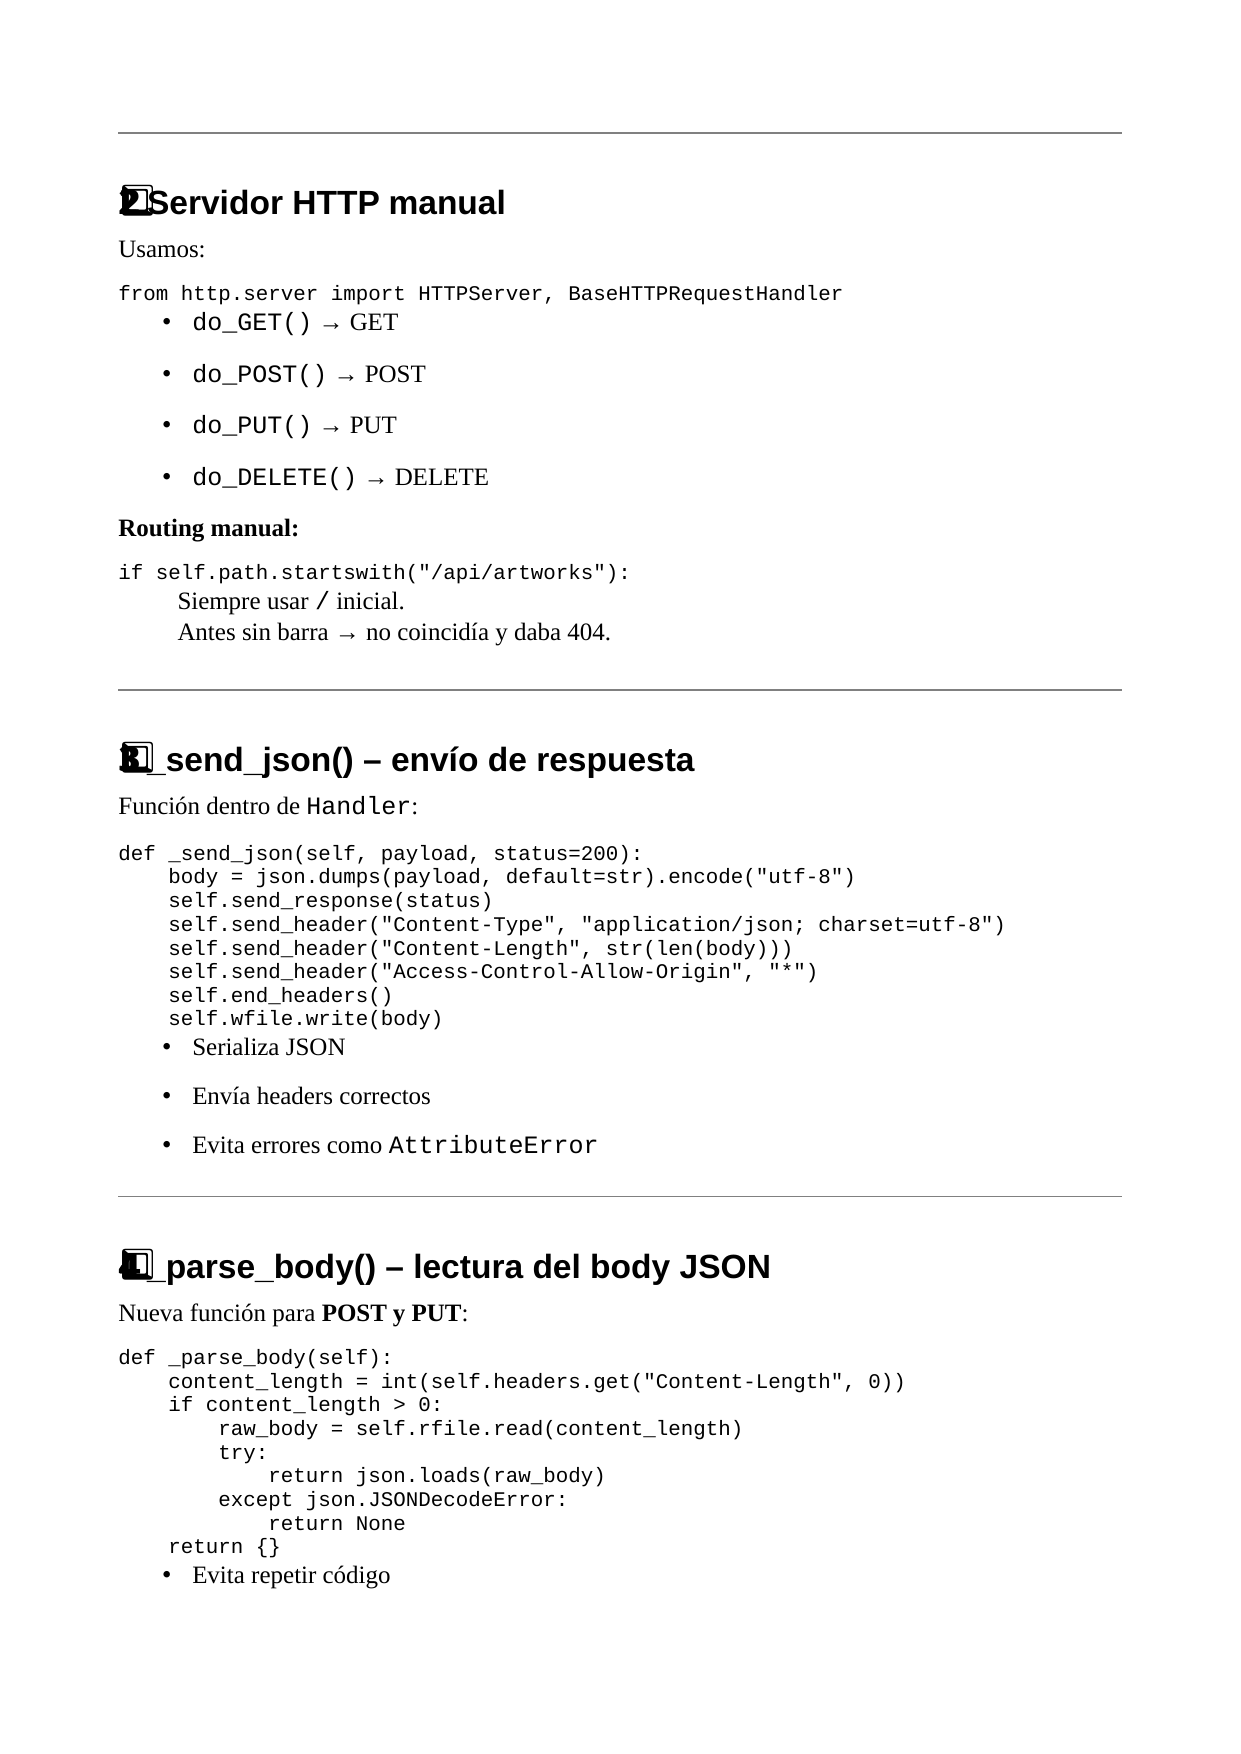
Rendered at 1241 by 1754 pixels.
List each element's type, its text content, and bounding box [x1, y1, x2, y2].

list Evita repetir código [162, 1560, 1122, 1589]
subtitle 3️⃣ _send_json() – envío de respuesta [118, 740, 1122, 779]
text def _send_json(self, payload, status=200): [118, 843, 1122, 867]
list do_POST() → POST [162, 359, 1122, 389]
list Envía headers correctos [162, 1081, 1122, 1110]
list do_DELETE() → DELETE [162, 462, 1122, 493]
subtitle 2️⃣ Servidor HTTP manual [118, 183, 1122, 222]
text def _parse_body(self): [118, 1347, 1122, 1371]
text Nueva función para POST y PUT: [118, 1298, 1122, 1327]
text except json.JSONDecodeError: [118, 1489, 1122, 1513]
text self.wfile.write(body) [118, 1008, 1122, 1032]
text self.end_headers() [118, 985, 1122, 1008]
text return {} [118, 1536, 1122, 1560]
text return json.loads(raw_body) [118, 1465, 1122, 1489]
text from http.server import HTTPServer, BaseHTTPRequestHandler [118, 283, 1122, 307]
text raw_body = self.rfile.read(content_length) [118, 1418, 1122, 1442]
list Evita errores como AttributeError [162, 1130, 1122, 1161]
list do_PUT() → PUT [162, 410, 1122, 441]
text content_length = int(self.headers.get("Content-Length", 0)) [118, 1371, 1122, 1394]
text if content_length > 0: [118, 1394, 1122, 1418]
text self.send_header("Access-Control-Allow-Origin", "*") [118, 961, 1122, 985]
text return None [118, 1513, 1122, 1536]
list do_GET() → GET [162, 307, 1122, 338]
text Usamos: [118, 234, 1122, 263]
text Routing manual: [118, 513, 1122, 542]
text Siempre usar / inicial. Antes sin barra → no coincidía y daba 404. [177, 586, 1063, 646]
text self.send_header("Content-Length", str(len(body))) [118, 937, 1122, 961]
text if self.path.startswith("/api/artworks"): [118, 562, 1122, 586]
text Función dentro de Handler: [118, 791, 1122, 822]
text body = json.dumps(payload, default=str).encode("utf-8") [118, 867, 1122, 890]
text try: [118, 1442, 1122, 1465]
list Serializa JSON [162, 1032, 1122, 1061]
text self.send_header("Content-Type", "application/json; charset=utf-8") [118, 914, 1122, 937]
text self.send_response(status) [118, 890, 1122, 914]
subtitle 4️⃣ _parse_body() – lectura del body JSON [118, 1247, 1122, 1286]
